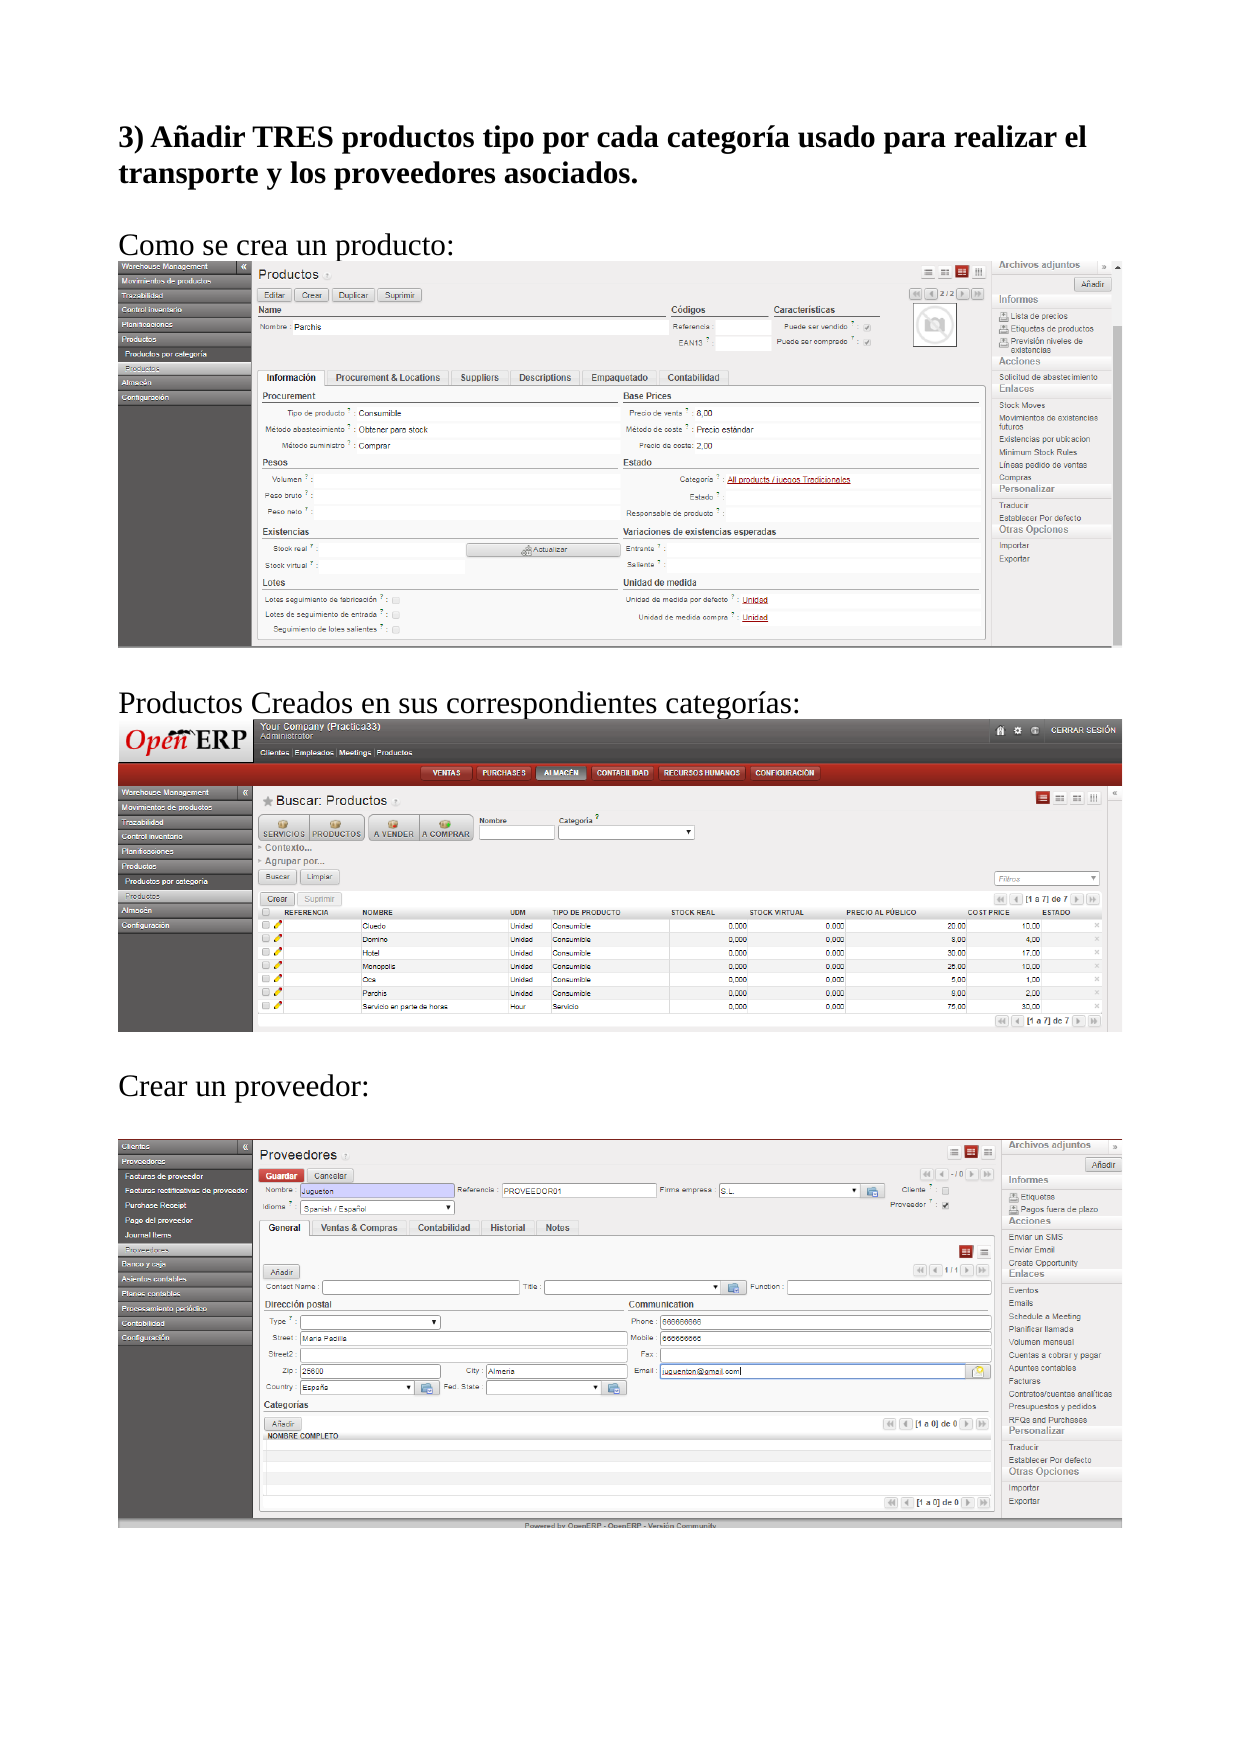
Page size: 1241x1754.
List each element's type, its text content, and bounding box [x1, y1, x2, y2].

text Crear un proveedor: [118, 1067, 1122, 1103]
text Como se crea un producto: [118, 226, 1122, 261]
text Productos Creados en sus correspondientes categorías: [118, 684, 1122, 719]
picture [118, 719, 1123, 1032]
picture [118, 261, 1123, 648]
picture [118, 1139, 1123, 1528]
text 3) Añadir TRES productos tipo por cada categoría usado para realizar el transporte y los proveedores asociados. [118, 118, 1122, 190]
